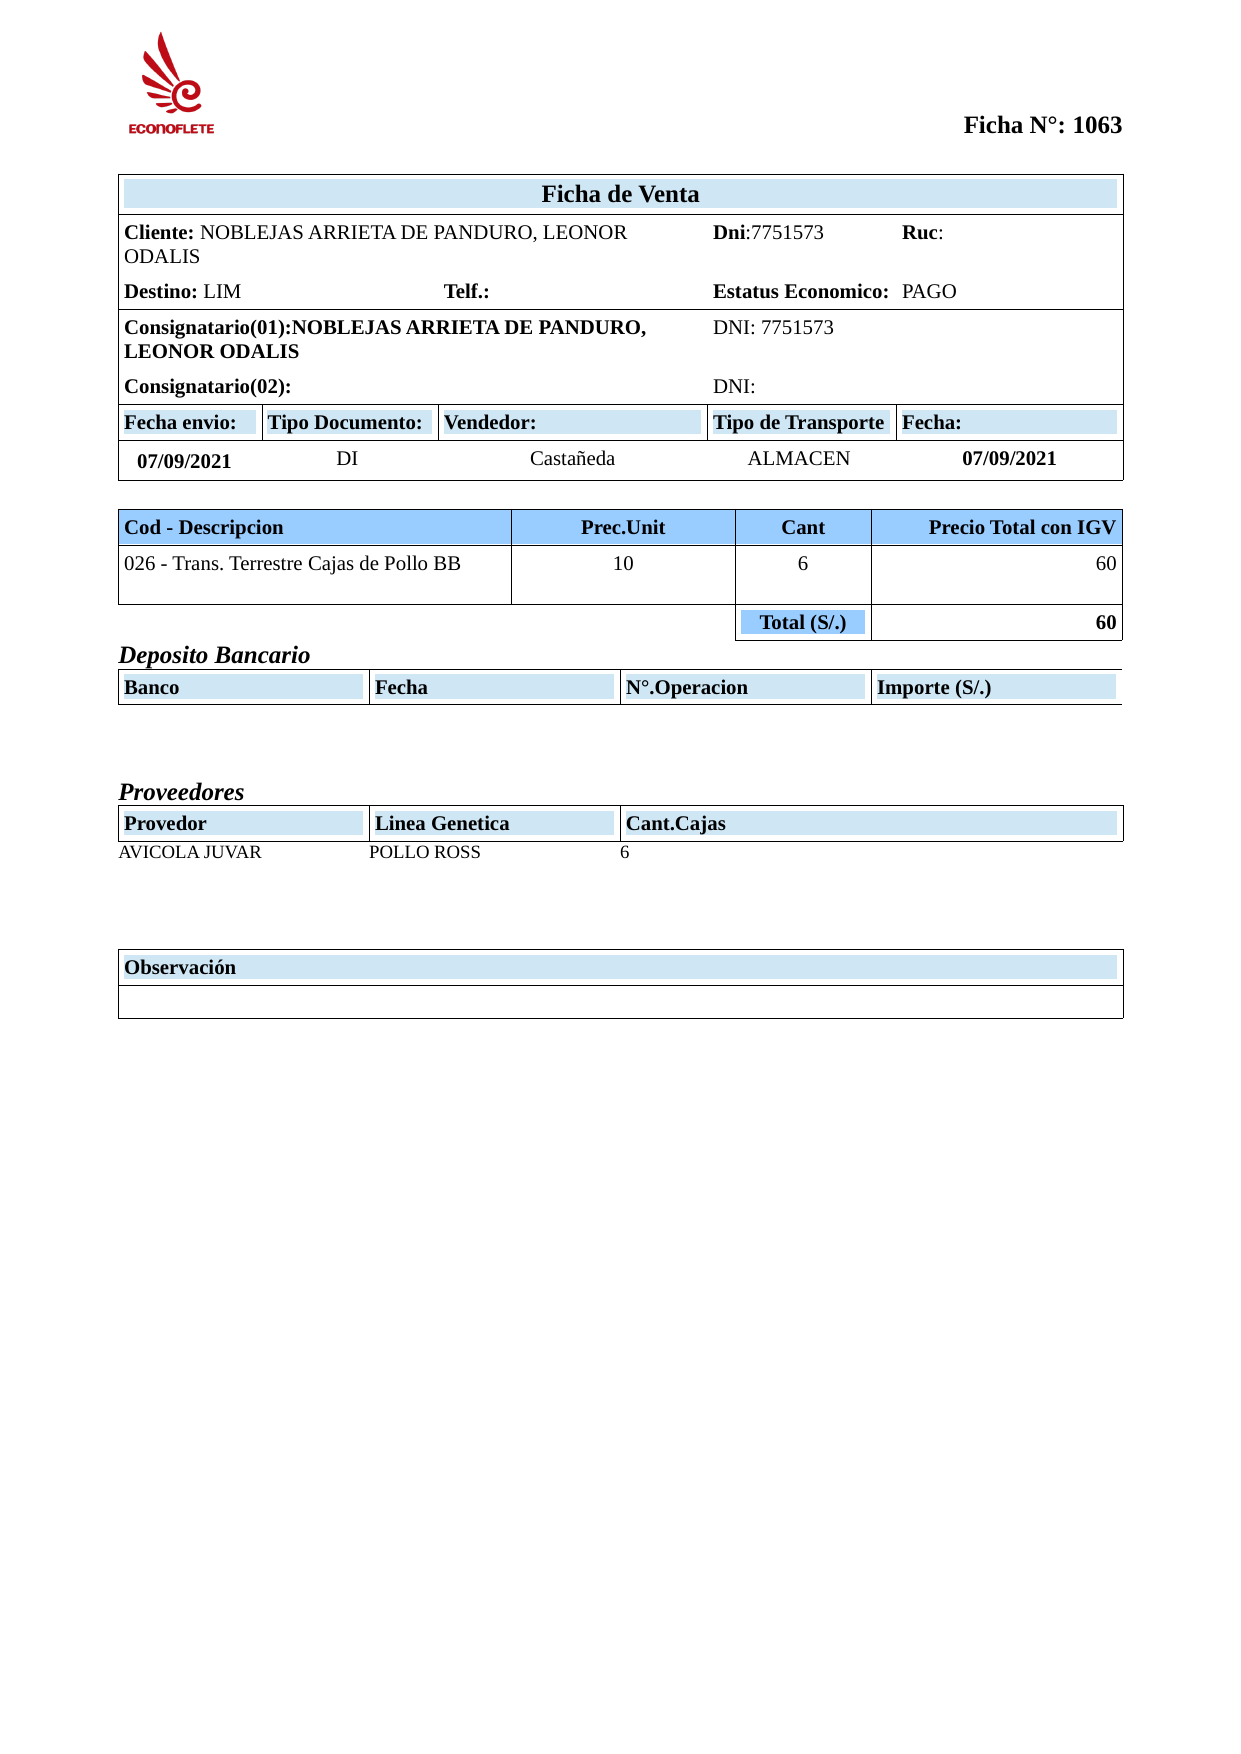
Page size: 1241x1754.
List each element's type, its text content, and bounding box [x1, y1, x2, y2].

table_cell 6 [736, 546, 871, 604]
table_cell DI [262, 441, 438, 480]
table_cell Fecha envio: [119, 405, 262, 440]
table_cell 026 - Trans. Terrestre Cajas de Pollo BB [119, 546, 511, 604]
table_header Ficha de Venta [119, 175, 1123, 214]
table_cell [871, 705, 1122, 728]
table_cell [118, 884, 369, 906]
table_cell AVICOLA JUVAR [118, 842, 369, 863]
table_cell Total (S/.) [736, 605, 871, 640]
text Proveedores [118, 777, 1122, 805]
table_cell 6 [620, 842, 1123, 863]
table_header Cant.Cajas [621, 806, 1123, 841]
table_cell [118, 705, 369, 728]
table_cell [511, 605, 735, 640]
table_cell [620, 863, 1123, 884]
table_header Fecha [370, 670, 620, 704]
table_cell Consignatario(01):NOBLEJAS ARRIETA DE PANDURO, LEONOR ODALIS [119, 310, 707, 369]
table_header N°.Operacion [621, 670, 871, 704]
table_header Banco [119, 670, 369, 704]
table_cell Dni:7751573 [707, 215, 896, 273]
table_cell [369, 906, 620, 927]
table_cell [871, 729, 1122, 753]
table_header Observación [119, 950, 1123, 984]
table_cell [620, 884, 1123, 906]
table_cell [620, 729, 871, 753]
table_cell [118, 906, 369, 927]
table_cell PAGO [896, 274, 1123, 309]
picture [118, 31, 225, 134]
table_cell [369, 705, 620, 728]
table_cell DNI: [707, 369, 1123, 404]
table_cell Castañeda [438, 441, 707, 480]
table_cell [620, 753, 871, 777]
table_cell 10 [512, 546, 735, 604]
table_cell 60 [872, 605, 1122, 640]
table_cell Vendedor: [439, 405, 707, 440]
table_cell [620, 928, 1123, 949]
table_cell POLLO ROSS [369, 842, 620, 863]
table_cell [369, 753, 620, 777]
table_header Cant [736, 510, 871, 544]
table_cell Destino: LIM [119, 274, 438, 309]
table_header Precio Total con IGV [872, 510, 1122, 544]
table_cell [620, 906, 1123, 927]
table_cell Fecha: [897, 405, 1123, 440]
table_cell [118, 928, 369, 949]
table_cell [118, 729, 369, 753]
table_cell Cliente: NOBLEJAS ARRIETA DE PANDURO, LEONOR ODALIS [119, 215, 707, 273]
table_cell [871, 753, 1122, 777]
table_cell [118, 753, 369, 777]
table_cell Tipo Documento: [263, 405, 438, 440]
table_cell Ruc: [896, 215, 1123, 273]
table_cell [620, 705, 871, 728]
table_cell [118, 863, 369, 884]
table_cell Estatus Economico: [707, 274, 896, 309]
table_cell [369, 928, 620, 949]
table_cell [369, 884, 620, 906]
table_cell 60 [872, 546, 1122, 604]
table_cell [369, 729, 620, 753]
table_header Provedor [119, 806, 369, 841]
table_cell 07/09/2021 [119, 441, 262, 480]
table_header Importe (S/.) [872, 670, 1122, 704]
table_cell Telf.: [438, 274, 707, 309]
text Deposito Bancario [118, 640, 1122, 669]
table_cell ALMACEN [707, 441, 896, 480]
table_cell Tipo de Transporte [708, 405, 896, 440]
table_cell [118, 605, 511, 640]
table_header Prec.Unit [512, 510, 735, 544]
table_cell 07/09/2021 [896, 441, 1123, 480]
table_cell [369, 863, 620, 884]
table_header Linea Genetica [370, 806, 620, 841]
table_cell [119, 986, 1123, 1018]
table_cell Consignatario(02): [119, 369, 707, 404]
table_header Cod - Descripcion [119, 510, 511, 544]
table_cell DNI: 7751573 [707, 310, 1123, 369]
